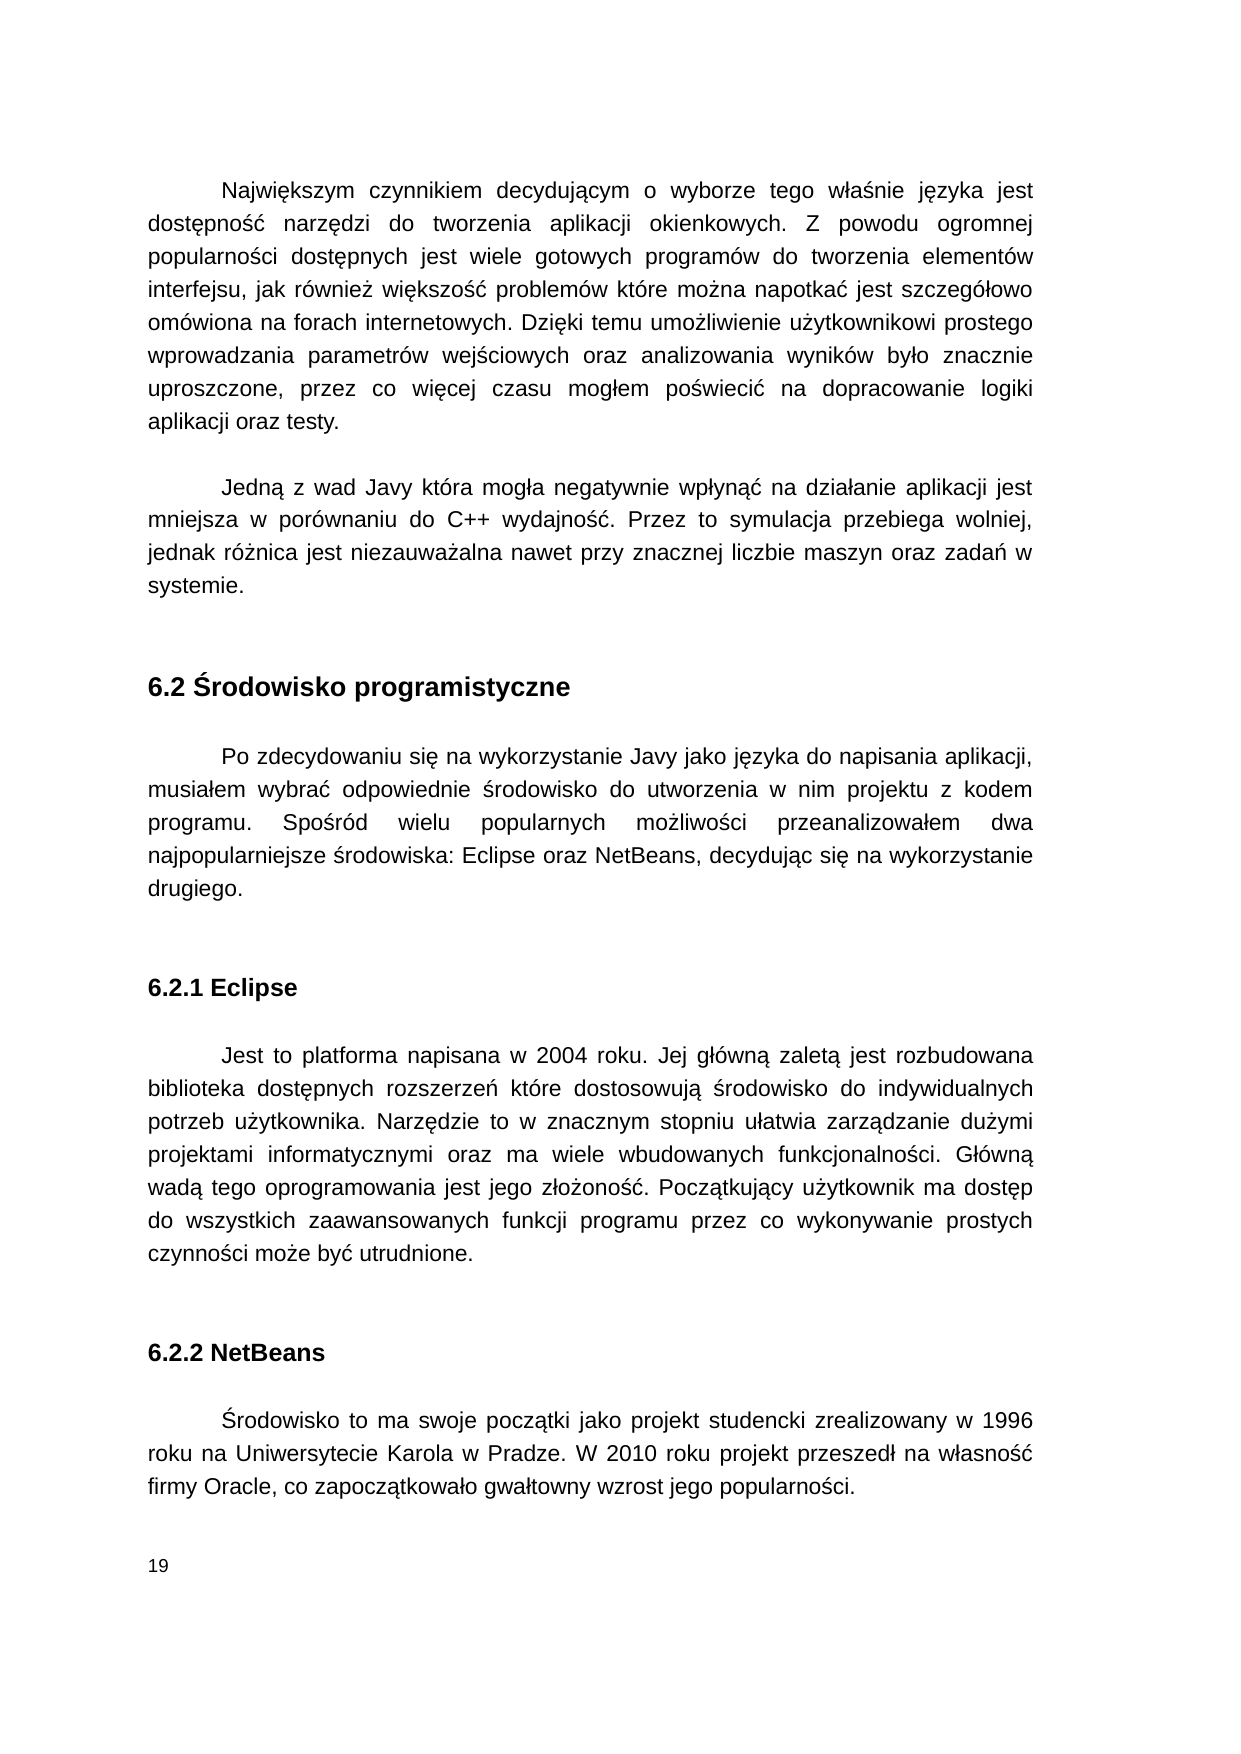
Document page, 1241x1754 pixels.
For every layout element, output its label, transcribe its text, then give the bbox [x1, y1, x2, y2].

text Środowisko to ma swoje początki jako projekt studencki zrealizowany w 1996 roku na Uniwersytecie Karola w Pradze. W 2010 roku projekt przeszedł na własność firmy Oracle, co zapoczątkowało gwałtowny wzrost jego popularności. [148, 1407, 1033, 1499]
text 6.2.1 Eclipse [148, 973, 1033, 1002]
text 6.2 Środowisko programistyczne [148, 671, 1033, 702]
text Jest to platforma napisana w 2004 roku. Jej główną zaletą jest rozbudowana biblioteka dostępnych rozszerzeń które dostosowują środowisko do indywidualnych potrzeb użytkownika. Narzędzie to w znacznym stopniu ułatwia zarządzanie dużymi projektami informatycznymi oraz ma wiele wbudowanych funkcjonalności. Główną wadą tego oprogramowania jest jego złożoność. Początkujący użytkownik ma dostęp do wszystkich zaawansowanych funkcji programu przez co wykonywanie prostych czynności może być utrudnione. [148, 1042, 1033, 1266]
text Po zdecydowaniu się na wykorzystanie Javy jako języka do napisania aplikacji, musiałem wybrać odpowiednie środowisko do utworzenia w nim projektu z kodem programu. Spośród wielu popularnych możliwości przeanalizowałem dwa najpopularniejsze środowiska: Eclipse oraz NetBeans, decydując się na wykorzystanie drugiego. [148, 743, 1033, 901]
text Jedną z wad Javy która mogła negatywnie wpłynąć na działanie aplikacji jest mniejsza w porównaniu do C++ wydajność. Przez to symulacja przebiega wolniej, jednak różnica jest niezauważalna nawet przy znacznej liczbie maszyn oraz zadań w systemie. [148, 473, 1033, 598]
text Największym czynnikiem decydującym o wyborze tego właśnie języka jest dostępność narzędzi do tworzenia aplikacji okienkowych. Z powodu ogromnej popularności dostępnych jest wiele gotowych programów do tworzenia elementów interfejsu, jak również większość problemów które można napotkać jest szczegółowo omówiona na forach internetowych. Dzięki temu umożliwienie użytkownikowi prostego wprowadzania parametrów wejściowych oraz analizowania wyników było znacznie uproszczone, przez co więcej czasu mogłem poświecić na dopracowanie logiki aplikacji oraz testy. [148, 177, 1033, 434]
text 6.2.2 NetBeans [148, 1338, 1033, 1367]
